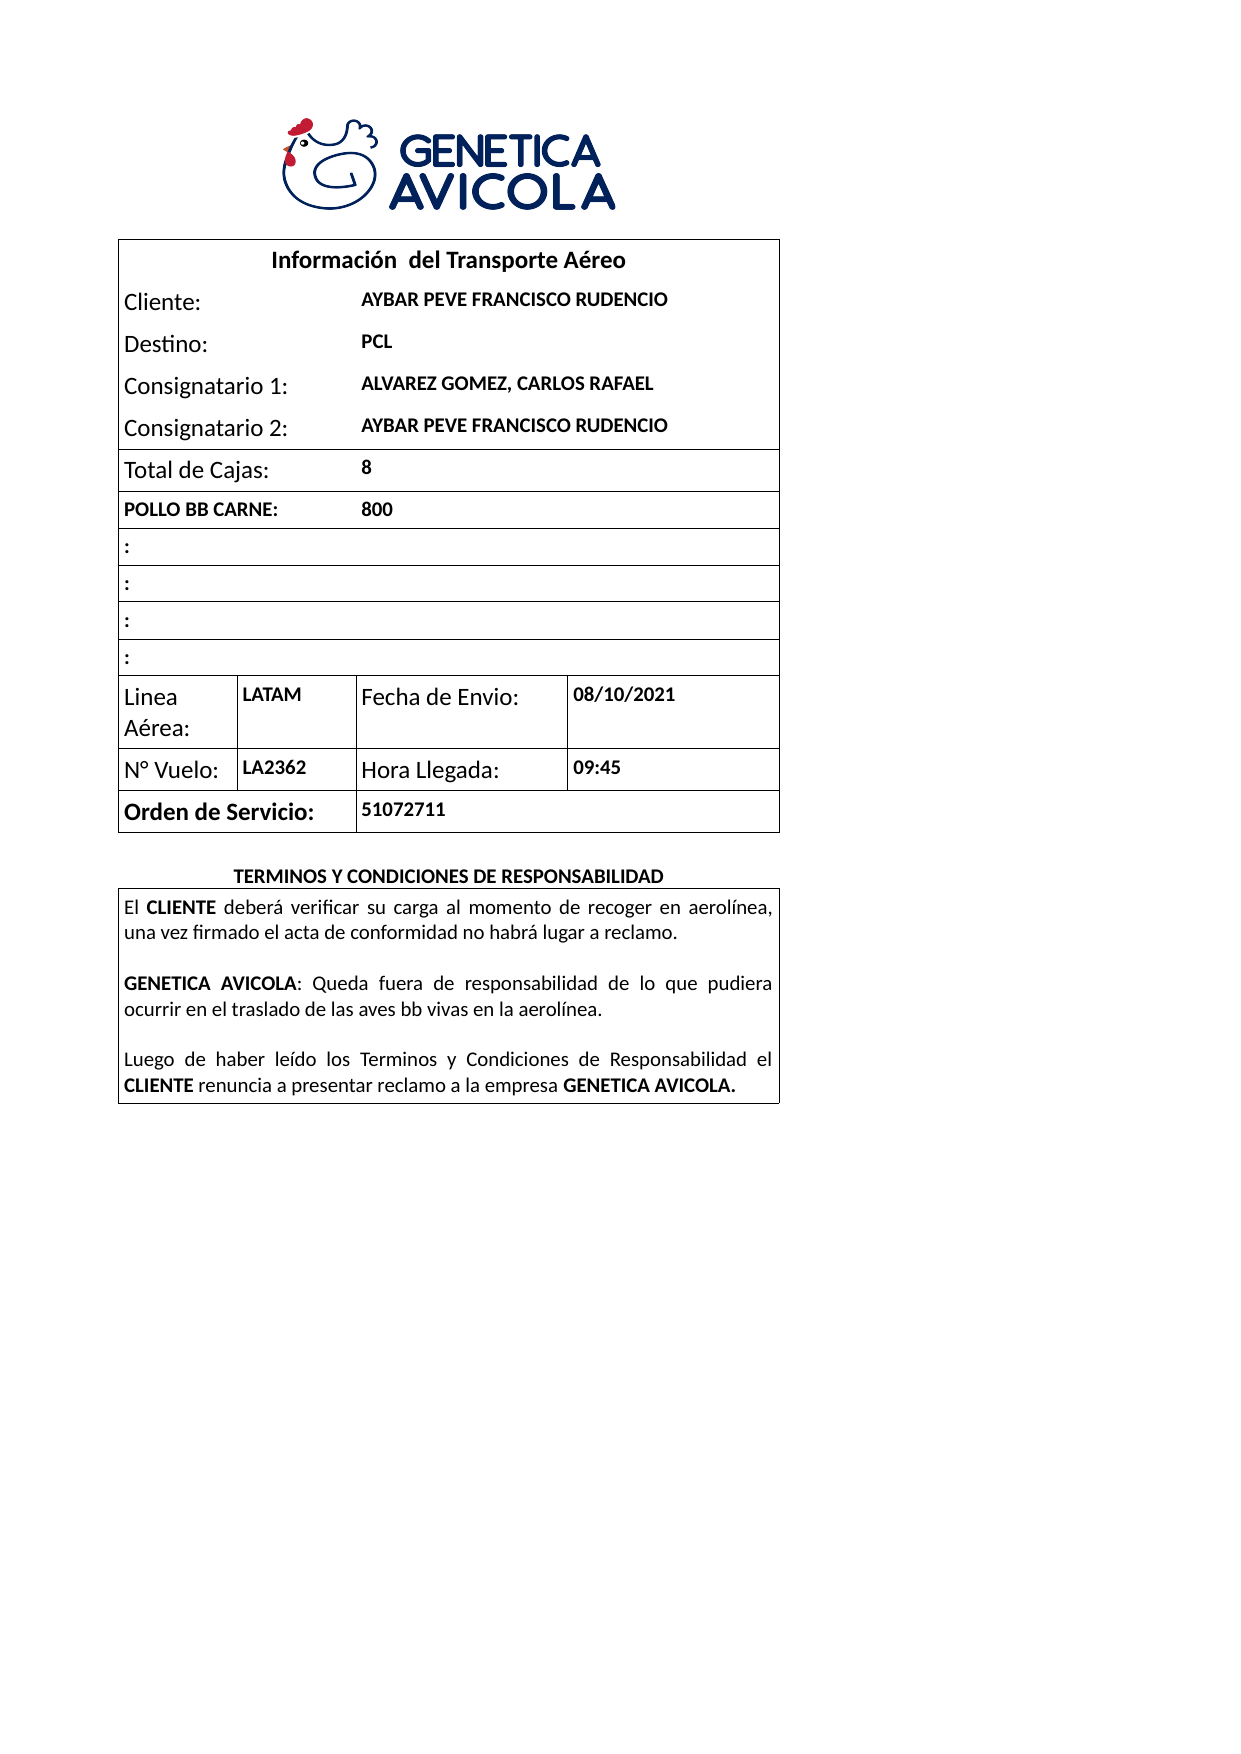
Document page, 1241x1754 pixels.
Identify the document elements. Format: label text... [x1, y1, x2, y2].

table_cell : [119, 640, 356, 675]
table_cell AYBAR PEVE FRANCISCO RUDENCIO [356, 281, 779, 322]
table_cell Cliente: [119, 281, 356, 322]
table_cell 8 [356, 450, 779, 491]
table_cell : [119, 566, 356, 601]
table_cell Destino: [119, 323, 356, 364]
table_cell AYBAR PEVE FRANCISCO RUDENCIO [356, 406, 779, 448]
table_cell Orden de Servicio: [119, 791, 356, 832]
table_cell PCL [356, 323, 779, 364]
table_cell Total de Cajas: [119, 450, 356, 491]
table_cell POLLO BB CARNE: [119, 492, 356, 527]
table_cell Linea Aérea: [119, 676, 237, 748]
table_cell Hora Llegada: [357, 749, 567, 790]
table_cell ALVAREZ GOMEZ, CARLOS RAFAEL [356, 365, 779, 406]
table_cell 800 [356, 492, 779, 527]
table_cell [356, 529, 779, 564]
table_cell [356, 566, 779, 601]
table_cell Consignatario 1: [119, 365, 356, 406]
table_cell : [119, 529, 356, 564]
table_cell LA2362 [238, 749, 356, 790]
table_header Información del Transporte Aéreo [119, 240, 779, 281]
table_cell LATAM [238, 676, 356, 748]
table_cell Fecha de Envio: [357, 676, 567, 748]
table_cell TERMINOS Y CONDICIONES DE RESPONSABILIDAD [118, 833, 779, 888]
table_cell 08/10/2021 [568, 676, 779, 748]
table_cell 09:45 [568, 749, 779, 790]
table_cell : [119, 602, 356, 638]
table_cell El CLIENTE deberá verificar su carga al momento de recoger en aerolínea, una vez firmado el acta de conformidad no habrá lugar a reclamo. GENETICA AVICOLA: Queda fuera de responsabilidad de lo que pudiera ocurrir en el traslado de las aves bb vivas en la aerolínea. Luego de haber leído los Terminos y Condiciones de Responsabilidad el CLIENTE renuncia a presentar reclamo a la empresa GENETICA AVICOLA. [119, 889, 779, 1103]
picture [282, 118, 616, 210]
table_cell [356, 640, 779, 675]
table_cell [356, 602, 779, 638]
table_cell N° Vuelo: [119, 749, 237, 790]
table_cell Consignatario 2: [119, 406, 356, 448]
table_cell 51072711 [357, 791, 779, 832]
